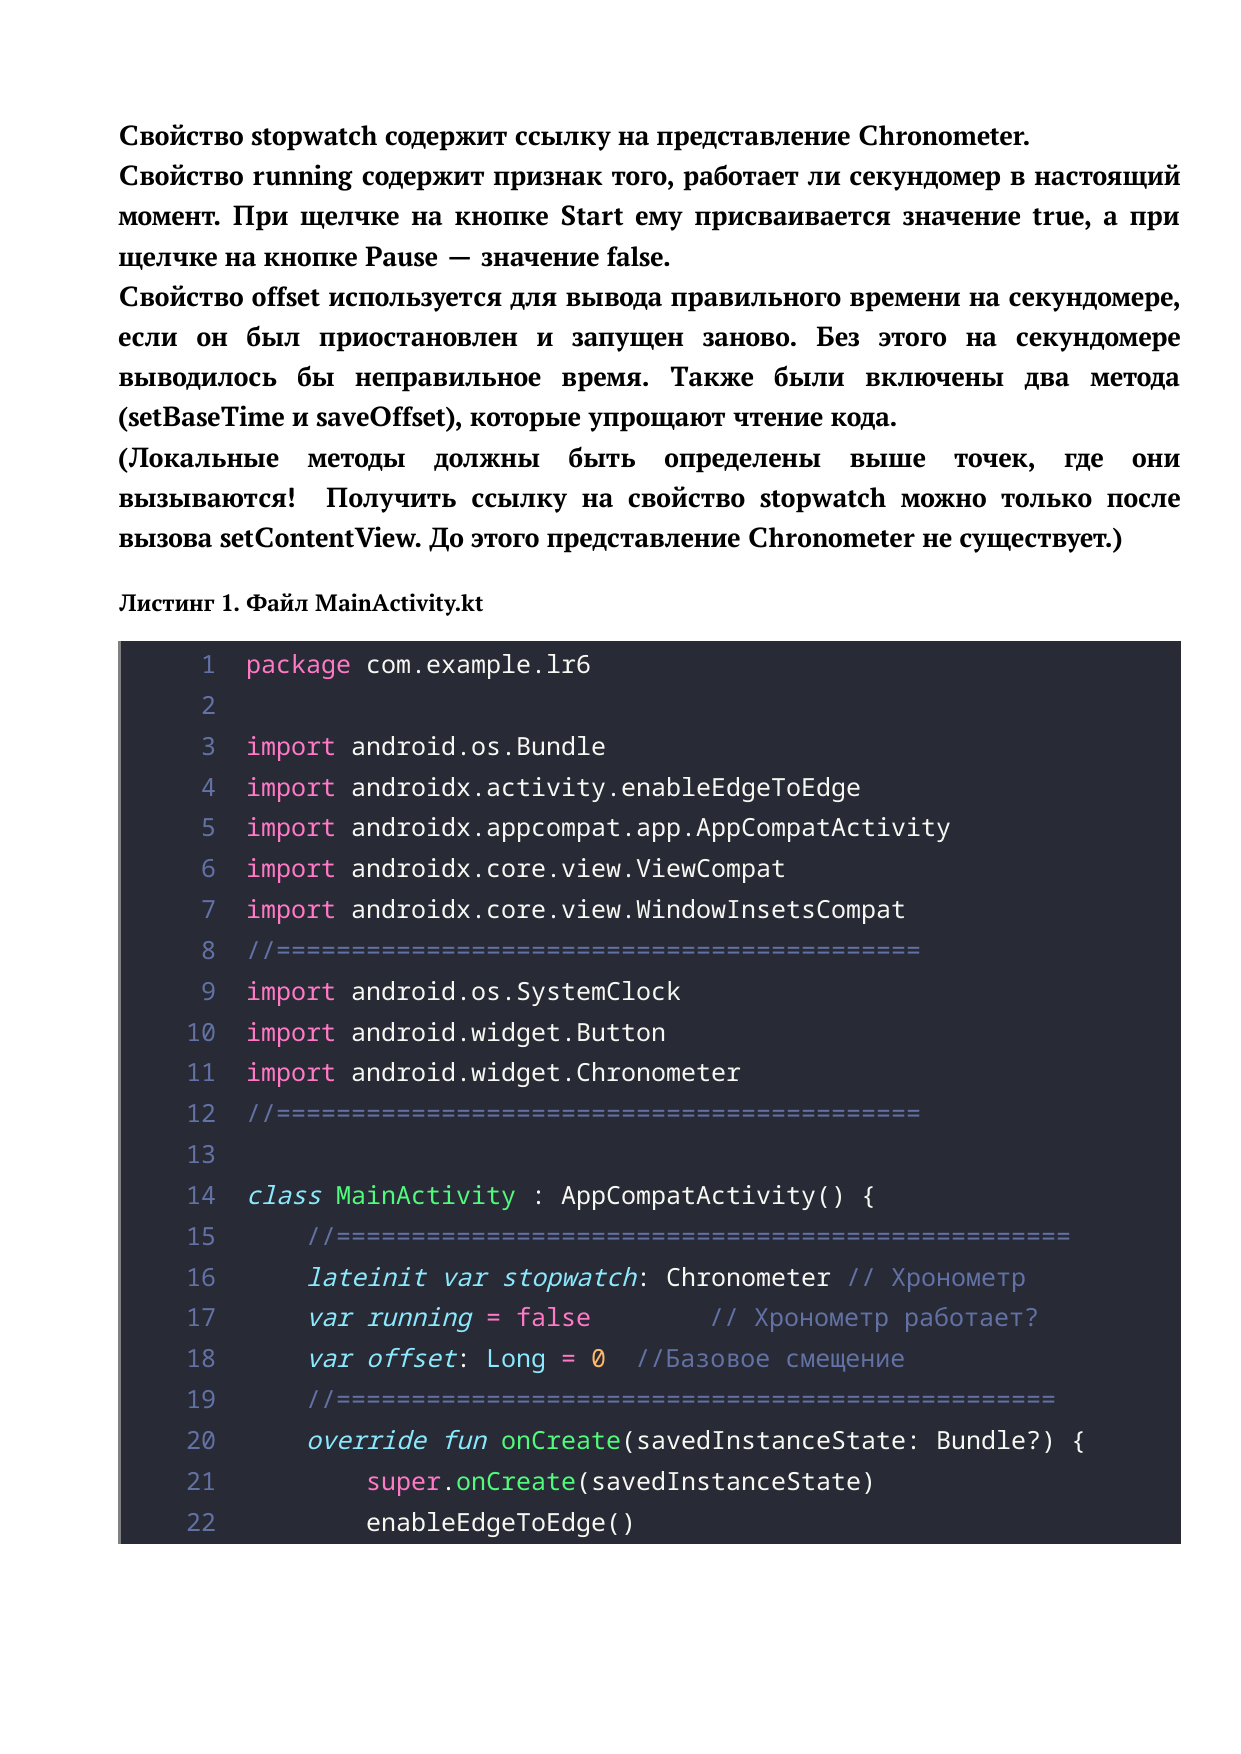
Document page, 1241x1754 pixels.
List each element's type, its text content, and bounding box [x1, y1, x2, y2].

text Листинг 1. Файл MainActivity.kt [118, 588, 1181, 616]
text 21 super.onCreate(savedInstanceState) [121, 1457, 1181, 1497]
text 16 lateinit var stopwatch: Chronometer // Хронометр [121, 1253, 1181, 1293]
text 17 var running = false // Хронометр работает? [121, 1294, 1181, 1334]
text 10 import android.widget.Button [121, 1008, 1181, 1048]
text 22 enableEdgeToEdge() [121, 1498, 1181, 1544]
text 7 import androidx.core.view.WindowInsetsCompat [121, 886, 1181, 926]
text Свойство running содержит признак того, работает ли секундомер в настоящий момент. При щелчке на кнопке Start ему присваивается значение true, а при щелчке на кнопке Pause — значение false. [118, 158, 1181, 272]
text Свойство offset используется для вывода правильного времени на секундомере, если он был приостановлен и запущен заново. Без этого на секундомере выводилось бы неправильное время. Также были включены два метода (setBaseTime и saveOffset), которые упрощают чтение кода. [118, 279, 1181, 433]
text 8 //=========================================== [121, 927, 1181, 967]
text 4 import androidx.activity.enableEdgeToEdge [121, 763, 1181, 803]
text 5 import androidx.appcompat.app.AppCompatActivity [121, 804, 1181, 844]
text 3 import android.os.Bundle [121, 722, 1181, 762]
text 13 [121, 1131, 1181, 1171]
text 11 import android.widget.Chronometer [121, 1049, 1181, 1089]
text 14 class MainActivity : AppCompatActivity() { [121, 1172, 1181, 1212]
text 18 var offset: Long = 0 //Базовое смещение [121, 1335, 1181, 1375]
text 6 import androidx.core.view.ViewCompat [121, 845, 1181, 885]
text Свойство stopwatch содержит ссылку на представление Chronometer. [118, 118, 1181, 152]
text 19 //================================================ [121, 1376, 1181, 1416]
text 12 //=========================================== [121, 1090, 1181, 1130]
text (Локальные методы должны быть определены выше точек, где они вызываются! Получить ссылку на свойство stopwatch можно только после вызова setContentView. До этого представление Chronometer не существует.) [118, 440, 1181, 554]
text 15 //================================================= [121, 1212, 1181, 1252]
text 1 package com.example.lr6 [121, 641, 1181, 681]
text 9 import android.os.SystemClock [121, 967, 1181, 1007]
text 20 override fun onCreate(savedInstanceState: Bundle?) { [121, 1417, 1181, 1457]
text 2 [121, 682, 1181, 722]
